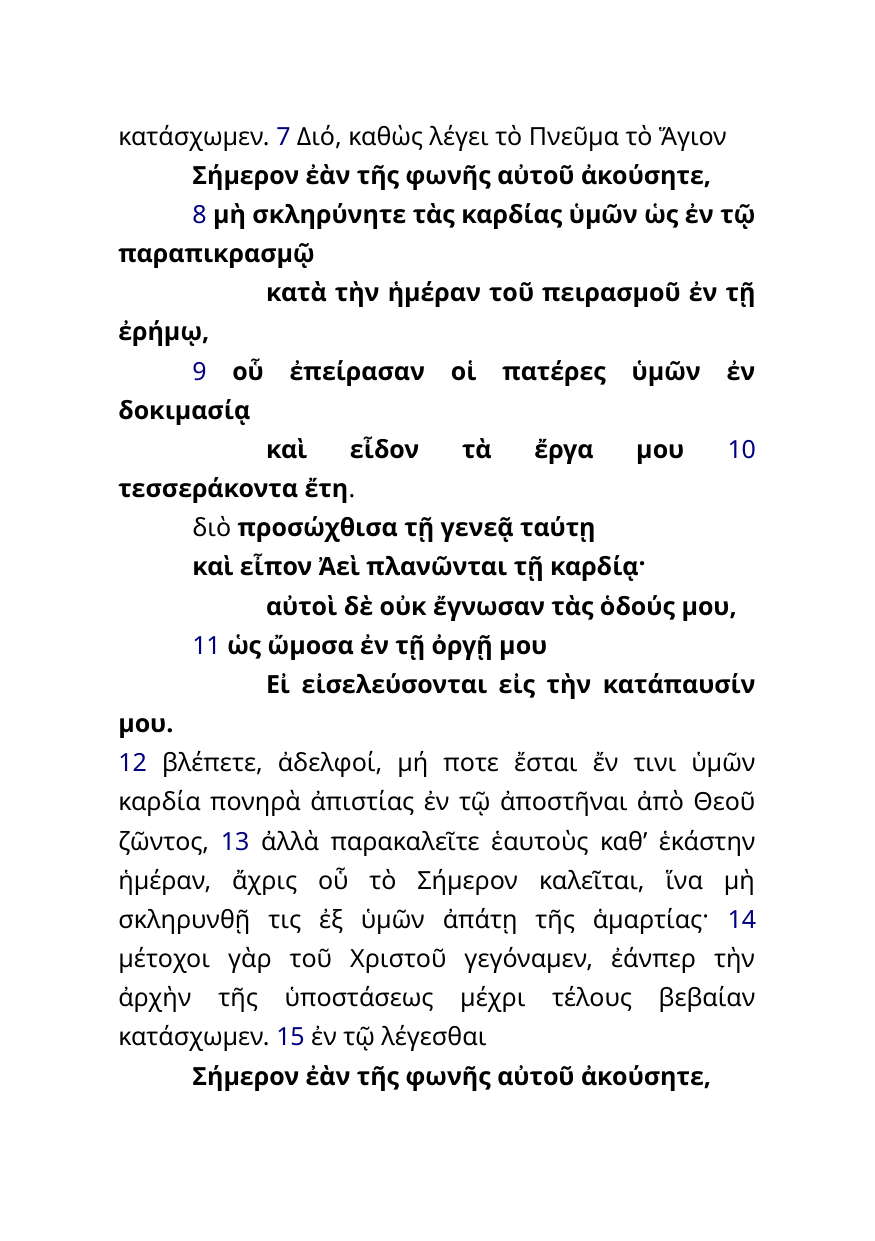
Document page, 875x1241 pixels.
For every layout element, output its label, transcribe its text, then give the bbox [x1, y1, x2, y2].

text διὸ προσώχθισα τῇ γενεᾷ ταύτῃ [118, 510, 756, 544]
text Εἰ εἰσελεύσονται εἰς τὴν κατάπαυσίν μου. [118, 666, 756, 740]
text 12 βλέπετε, ἀδελφοί, μή ποτε ἔσται ἔν τινι ὑμῶν καρδία πονηρὰ ἀπιστίας ἐν τῷ ἀποστῆναι ἀπὸ Θεοῦ ζῶντος, 13 ἀλλὰ παρακαλεῖτε ἑαυτοὺς καθ’ ἑκάστην ἡμέραν, ἄχρις οὗ τὸ Σήμερον καλεῖται, ἵνα μὴ σκληρυνθῇ τις ἐξ ὑμῶν ἀπάτῃ τῆς ἁμαρτίας· 14 μέτοχοι γὰρ τοῦ Χριστοῦ γεγόναμεν, ἐάνπερ τὴν ἀρχὴν τῆς ὑποστάσεως μέχρι τέλους βεβαίαν κατάσχωμεν. 15 ἐν τῷ λέγεσθαι [118, 745, 756, 1053]
text Σήμερον ἐὰν τῆς φωνῆς αὐτοῦ ἀκούσητε, [118, 157, 756, 191]
text κατὰ τὴν ἡμέραν τοῦ πειρασμοῦ ἐν τῇ ἐρήμῳ, [118, 275, 756, 348]
text 9 οὗ ἐπείρασαν οἱ πατέρες ὑμῶν ἐν δοκιμασίᾳ [118, 353, 756, 426]
text 11 ὡς ὤμοσα ἐν τῇ ὀργῇ μου [118, 627, 756, 661]
text 8 μὴ σκληρύνητε τὰς καρδίας ὑμῶν ὡς ἐν τῷ παραπικρασμῷ [118, 196, 756, 270]
text καὶ εἶπον Ἀεὶ πλανῶνται τῇ καρδίᾳ· [118, 549, 756, 583]
text αὐτοὶ δὲ οὐκ ἔγνωσαν τὰς ὁδούς μου, [118, 588, 756, 622]
text κατάσχωμεν. 7 Διό, καθὼς λέγει τὸ Πνεῦμα τὸ Ἅγιον [118, 118, 756, 152]
text Σήμερον ἐὰν τῆς φωνῆς αὐτοῦ ἀκούσητε, [118, 1058, 756, 1092]
text καὶ εἶδον τὰ ἔργα μου 10 τεσσεράκοντα ἔτη. [118, 431, 756, 505]
